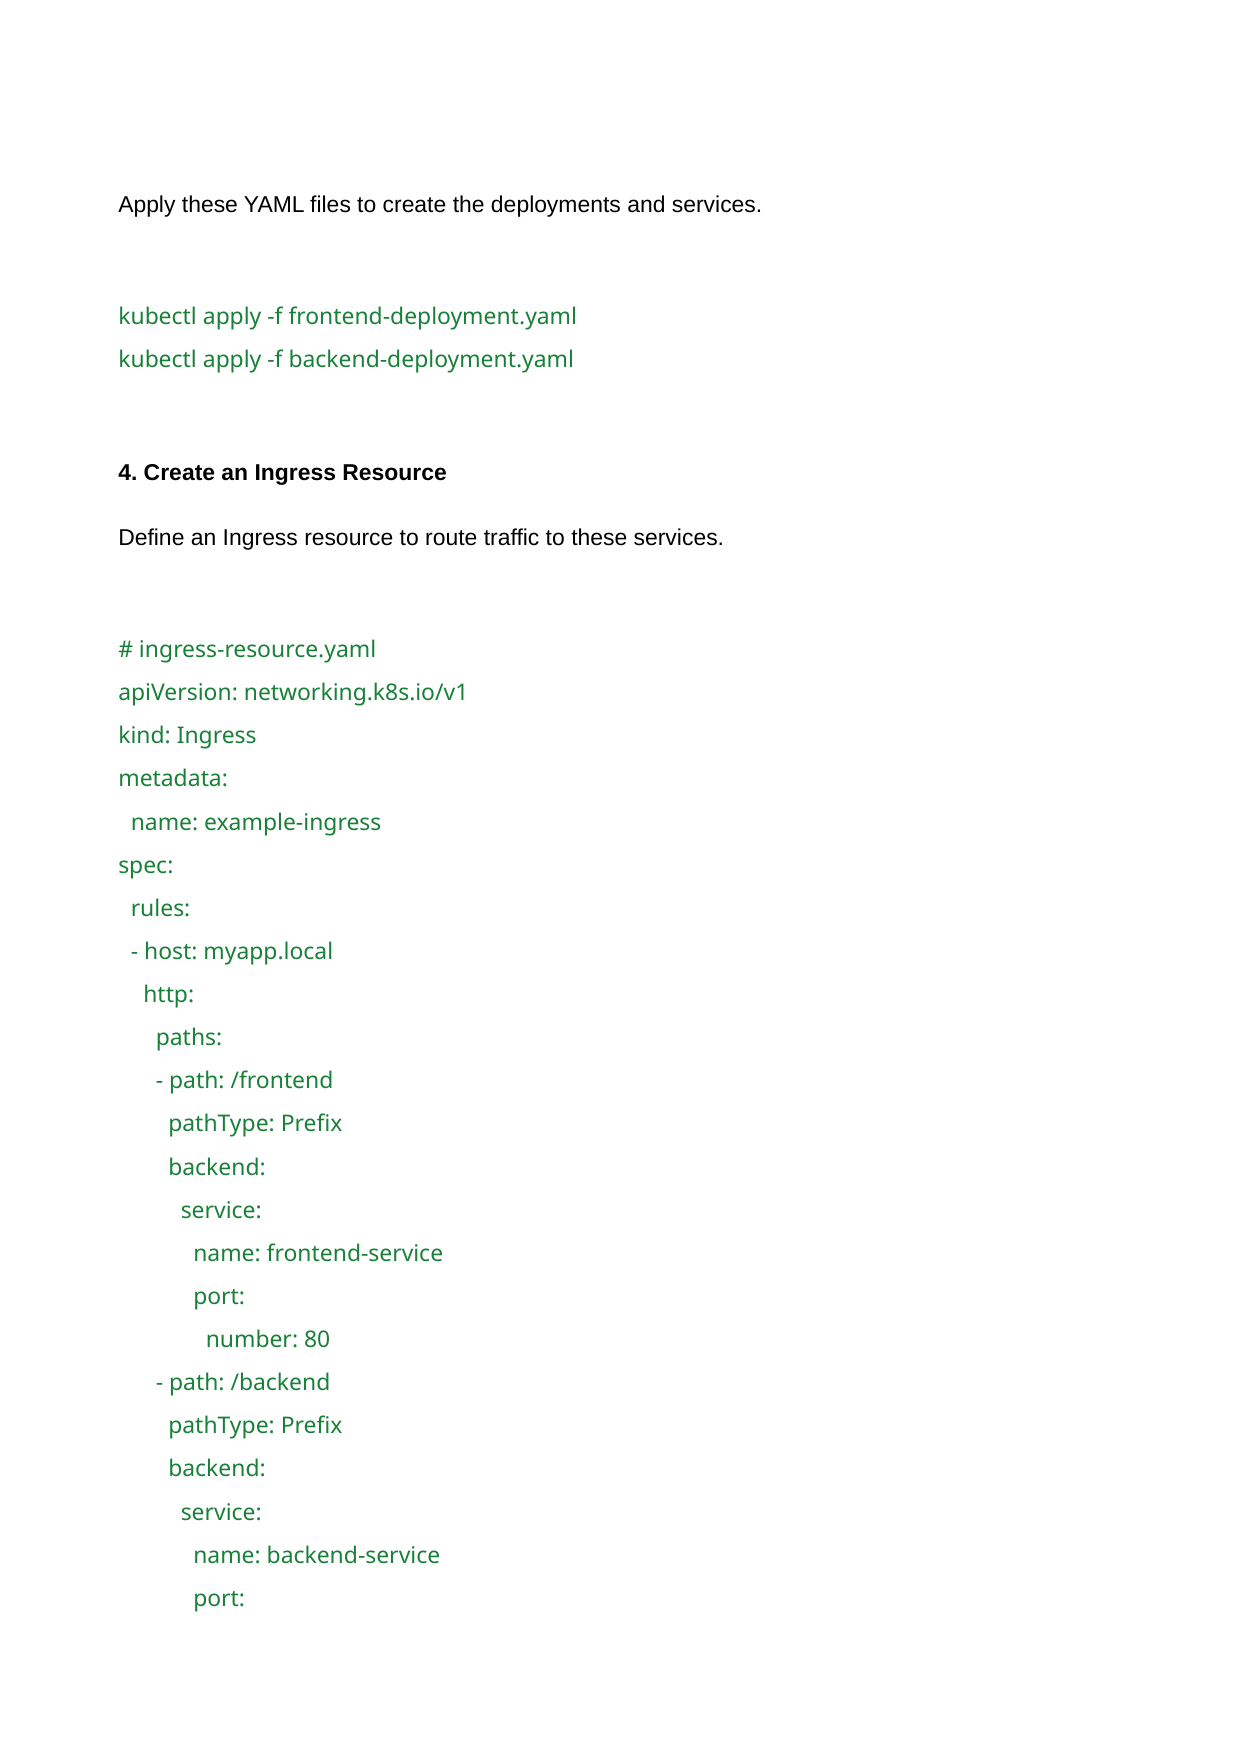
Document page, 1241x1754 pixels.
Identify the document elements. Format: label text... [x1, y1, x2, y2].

text kubectl apply -f backend-deployment.yaml [118, 343, 1122, 374]
text backend: [118, 1151, 1122, 1182]
text name: backend-service [118, 1539, 1122, 1570]
text kubectl apply -f frontend-deployment.yaml [118, 300, 1122, 331]
text number: 80 [118, 1323, 1122, 1354]
text backend: [118, 1452, 1122, 1484]
text rules: [118, 892, 1122, 923]
text pathType: Prefix [118, 1107, 1122, 1139]
text name: frontend-service [118, 1237, 1122, 1268]
subtitle 4. Create an Ingress Resource [118, 458, 1122, 485]
text Apply these YAML files to create the deployments and services. [118, 191, 1122, 217]
text service: [118, 1496, 1122, 1527]
text name: example-ingress [118, 806, 1122, 837]
text port: [118, 1582, 1122, 1613]
text http: [118, 978, 1122, 1009]
text spec: [118, 849, 1122, 880]
text - host: myapp.local [118, 935, 1122, 966]
text port: [118, 1280, 1122, 1311]
text paths: [118, 1021, 1122, 1052]
text metadata: [118, 762, 1122, 794]
text service: [118, 1194, 1122, 1225]
text Define an Ingress resource to route traffic to these services. [118, 524, 1122, 550]
text # ingress-resource.yaml [118, 633, 1122, 664]
text - path: /backend [118, 1366, 1122, 1397]
text - path: /frontend [118, 1064, 1122, 1096]
text pathType: Prefix [118, 1409, 1122, 1441]
text apiVersion: networking.k8s.io/v1 [118, 676, 1122, 707]
text kind: Ingress [118, 719, 1122, 751]
